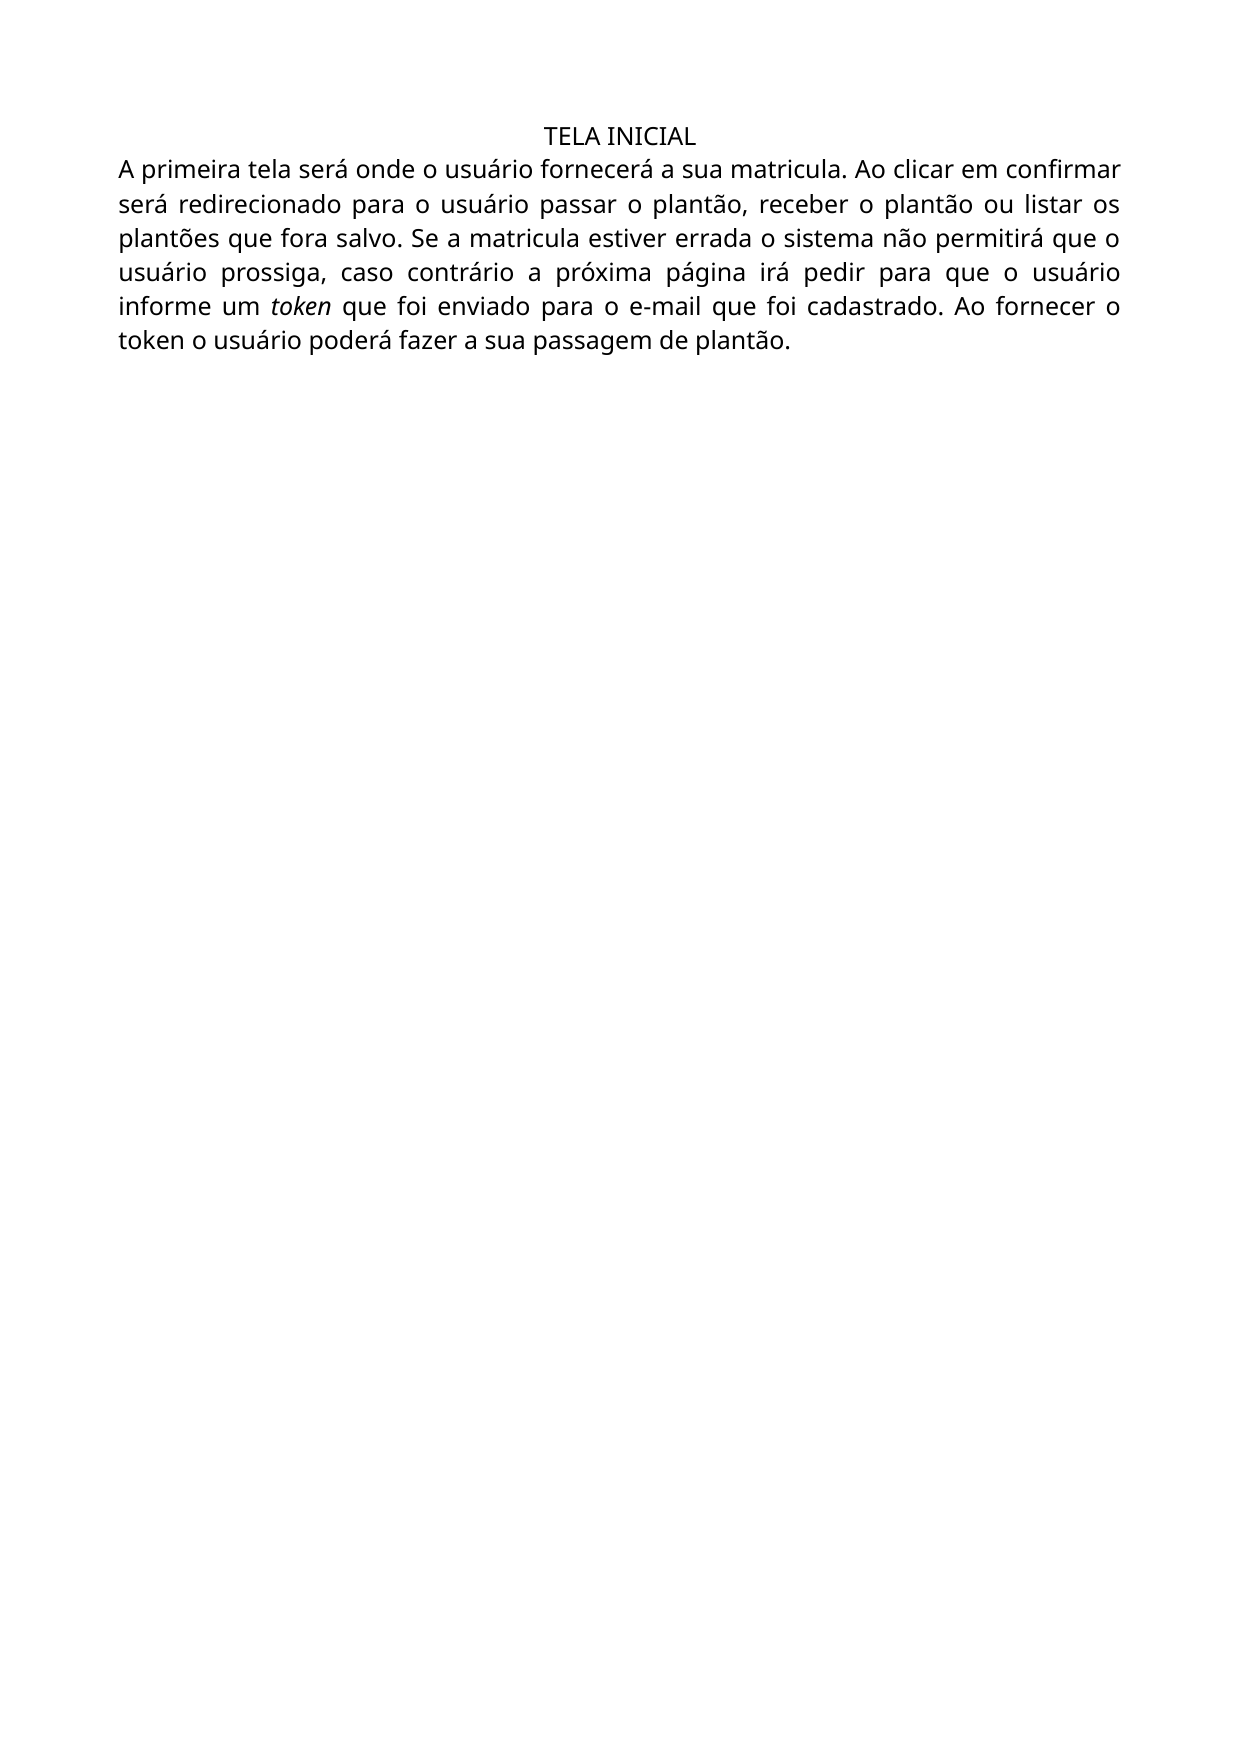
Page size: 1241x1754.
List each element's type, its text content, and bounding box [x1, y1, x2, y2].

text A primeira tela será onde o usuário fornecerá a sua matricula. Ao clicar em confirmar será redirecionado para o usuário passar o plantão, receber o plantão ou listar os plantões que fora salvo. Se a matricula estiver errada o sistema não permitirá que o usuário prossiga, caso contrário a próxima página irá pedir para que o usuário informe um token que foi enviado para o e-mail que foi cadastrado. Ao fornecer o token o usuário poderá fazer a sua passagem de plantão. [118, 152, 1122, 357]
text TELA INICIAL [118, 118, 1122, 152]
